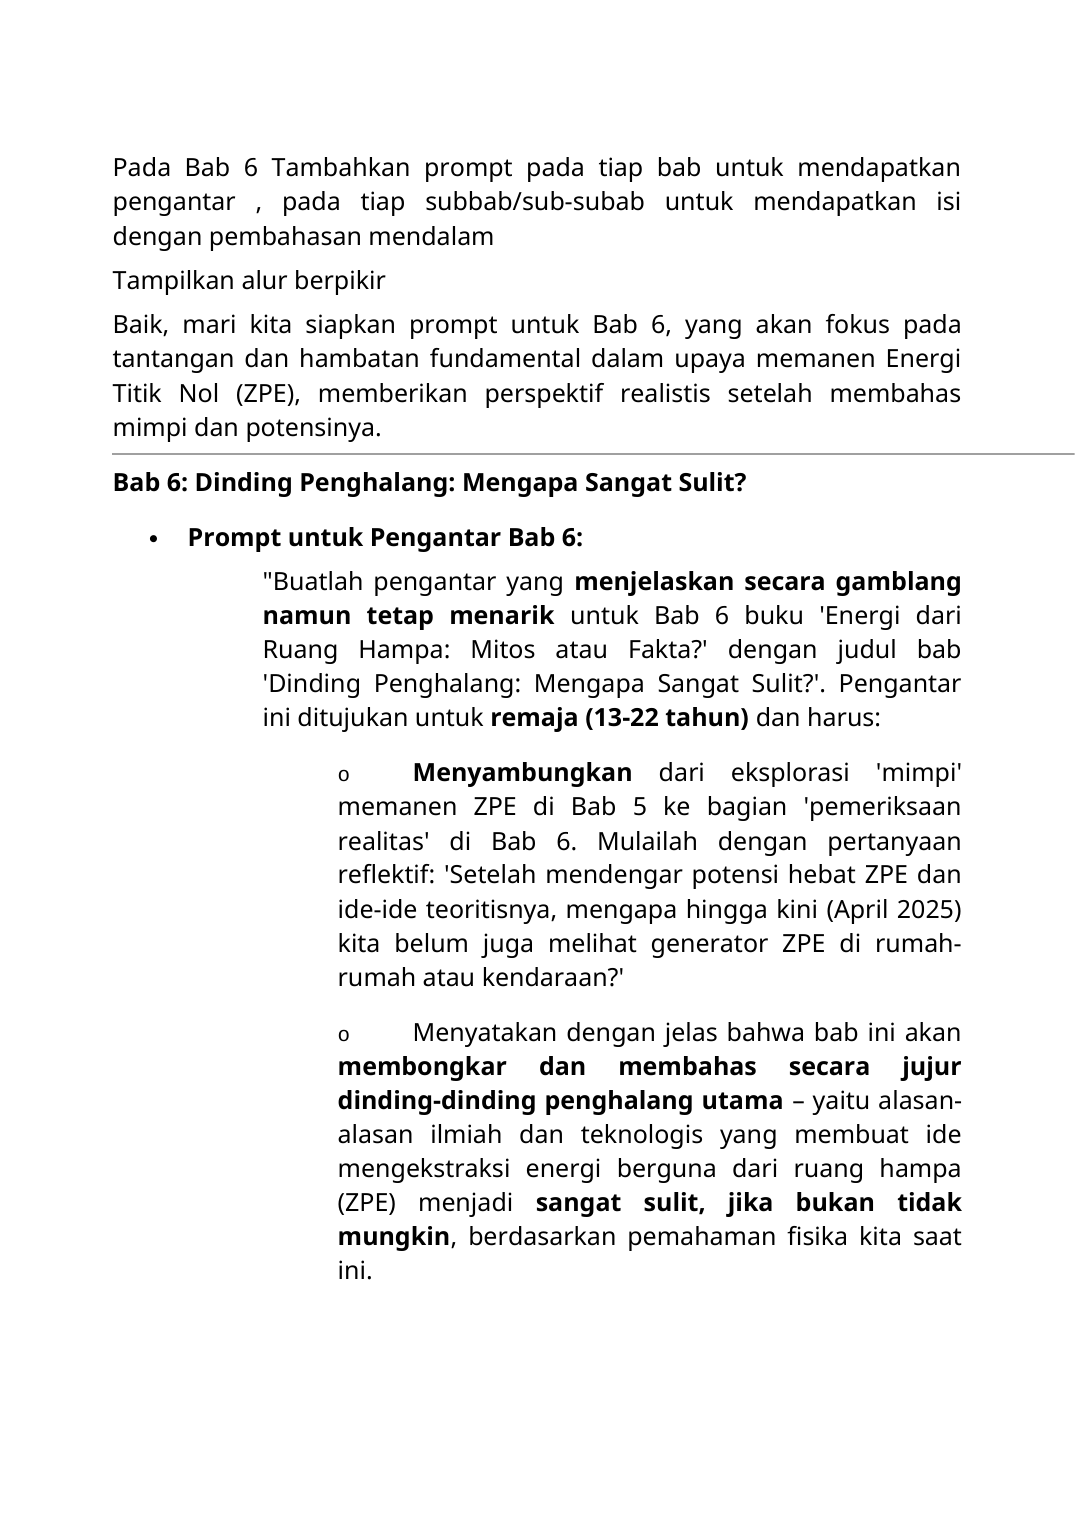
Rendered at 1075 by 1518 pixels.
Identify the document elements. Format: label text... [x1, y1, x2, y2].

text "Buatlah pengantar yang menjelaskan secara gamblang namun tetap menarik untuk Bab 6 buku 'Energi dari Ruang Hampa: Mitos atau Fakta?' dengan judul bab 'Dinding Penghalang: Mengapa Sangat Sulit?'. Pengantar ini ditujukan untuk remaja (13-22 tahun) dan harus: [262, 564, 962, 734]
text Bab 6: Dinding Penghalang: Mengapa Sangat Sulit? [112, 464, 962, 498]
list Prompt untuk Pengantar Bab 6: [150, 519, 962, 553]
list Menyambungkan dari eksplorasi 'mimpi' memanen ZPE di Bab 5 ke bagian 'pemeriksaan realitas' di Bab 6. Mulailah dengan pertanyaan reflektif: 'Setelah mendengar potensi hebat ZPE dan ide-ide teoritisnya, mengapa hingga kini (April 2025) kita belum juga melihat generator ZPE di rumah-rumah atau kendaraan?' [337, 755, 962, 993]
text Pada Bab 6 Tambahkan prompt pada tiap bab untuk mendapatkan pengantar , pada tiap subbab/sub-subab untuk mendapatkan isi dengan pembahasan mendalam [112, 150, 962, 252]
list Menyatakan dengan jelas bahwa bab ini akan membongkar dan membahas secara jujur dinding-dinding penghalang utama – yaitu alasan-alasan ilmiah dan teknologis yang membuat ide mengekstraksi energi berguna dari ruang hampa (ZPE) menjadi sangat sulit, jika bukan tidak mungkin, berdasarkan pemahaman fisika kita saat ini. [337, 1014, 962, 1287]
text Tampilkan alur berpikir [112, 263, 962, 297]
text Baik, mari kita siapkan prompt untuk Bab 6, yang akan fokus pada tantangan dan hambatan fundamental dalam upaya memanen Energi Titik Nol (ZPE), memberikan perspektif realistis setelah membahas mimpi dan potensinya. [112, 307, 962, 443]
